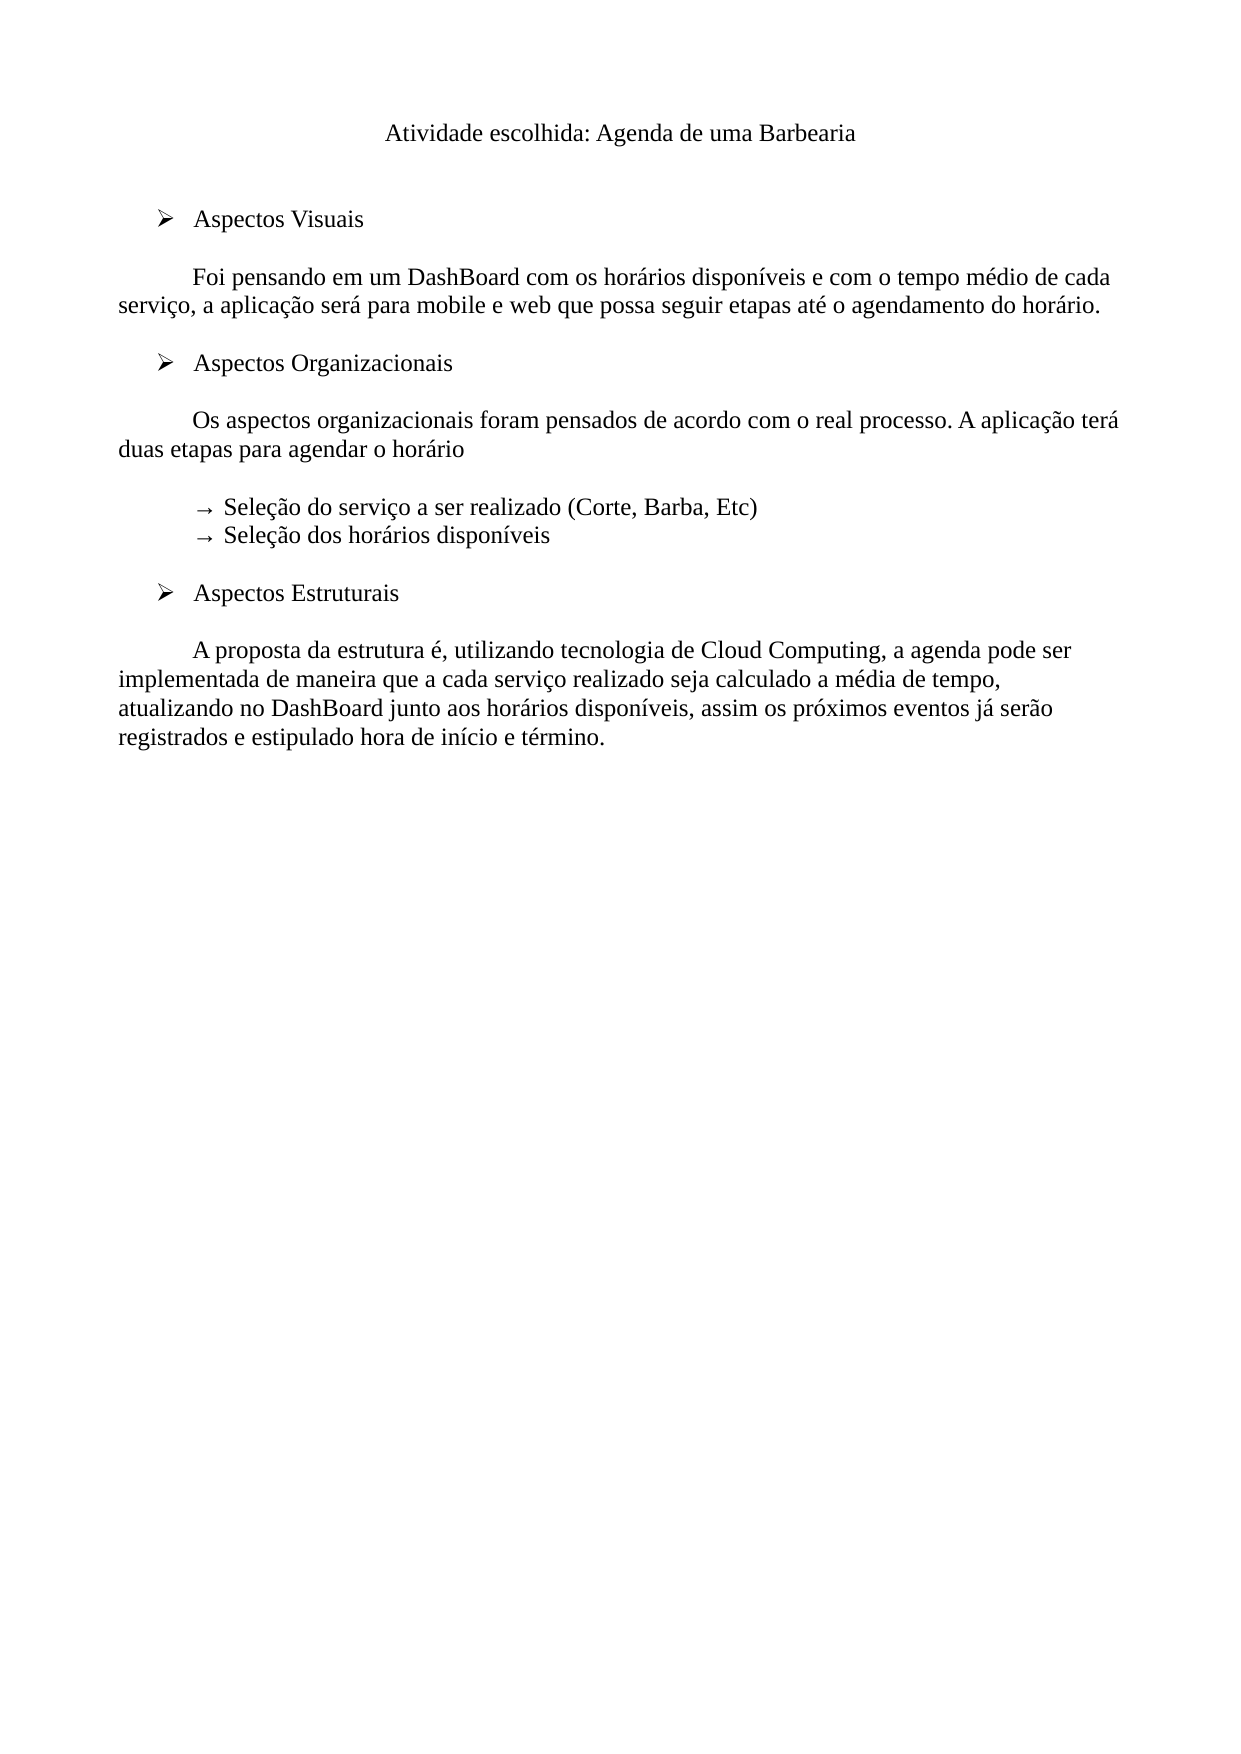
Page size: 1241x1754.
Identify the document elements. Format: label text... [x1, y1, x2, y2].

text → Seleção do serviço a ser realizado (Corte, Barba, Etc) [118, 492, 1122, 521]
list Aspectos Estruturais [156, 578, 1122, 607]
text Foi pensando em um DashBoard com os horários disponíveis e com o tempo médio de cada serviço, a aplicação será para mobile e web que possa seguir etapas até o agendamento do horário. [118, 262, 1122, 319]
text A proposta da estrutura é, utilizando tecnologia de Cloud Computing, a agenda pode ser implementada de maneira que a cada serviço realizado seja calculado a média de tempo, atualizando no DashBoard junto aos horários disponíveis, assim os próximos eventos já serão registrados e estipulado hora de início e término. [118, 636, 1122, 751]
text Os aspectos organizacionais foram pensados de acordo com o real processo. A aplicação terá duas etapas para agendar o horário [118, 406, 1122, 463]
text → Seleção dos horários disponíveis [118, 521, 1122, 549]
list Aspectos Organizacionais [156, 348, 1122, 377]
text Atividade escolhida: Agenda de uma Barbearia [118, 118, 1122, 147]
list Aspectos Visuais [156, 204, 1122, 233]
